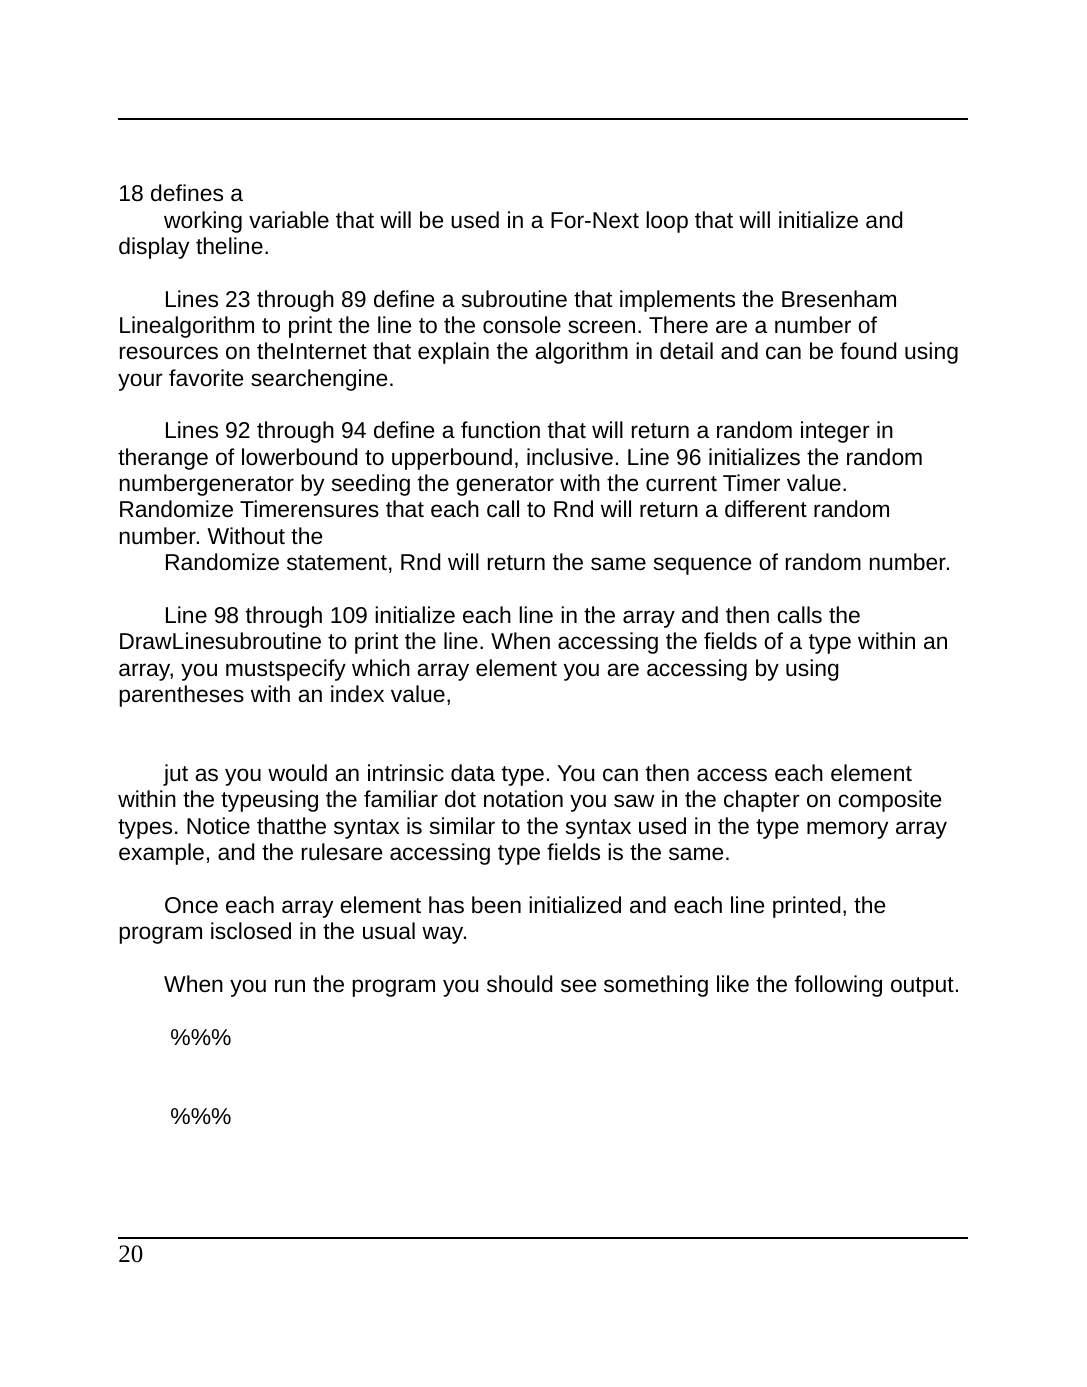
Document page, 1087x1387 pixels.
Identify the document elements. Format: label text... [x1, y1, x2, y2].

text Line 98 through 109 initialize each line in the array and then calls the DrawLinesubroutine to print the line. When accessing the fields of a type within an array, you mustspecify which array element you are accessing by using parentheses with an index value, [118, 602, 968, 707]
text 18 defines a [118, 180, 968, 207]
text %%% [118, 1103, 968, 1129]
text Once each array element has been initialized and each line printed, the program isclosed in the usual way. [118, 892, 968, 944]
text Lines 92 through 94 define a function that will return a random integer in therange of lowerbound to upperbound, inclusive. Line 96 initializes the random numbergenerator by seeding the generator with the current Timer value. Randomize Timerensures that each call to Rnd will return a different random number. Without the [118, 417, 968, 549]
text Randomize statement, Rnd will return the same sequence of random number. [118, 549, 968, 576]
text When you run the program you should see something like the following output. [118, 971, 968, 997]
text Lines 23 through 89 define a subroutine that implements the Bresenham Linealgorithm to print the line to the console screen. There are a number of resources on theInternet that explain the algorithm in detail and can be found using your favorite searchengine. [118, 286, 968, 391]
text working variable that will be used in a For-Next loop that will initialize and display theline. [118, 207, 968, 259]
text %%% [118, 1023, 968, 1050]
text jut as you would an intrinsic data type. You can then access each element within the typeusing the familiar dot notation you saw in the chapter on composite types. Notice thatthe syntax is similar to the syntax used in the type memory array example, and the rulesare accessing type fields is the same. [118, 760, 968, 865]
